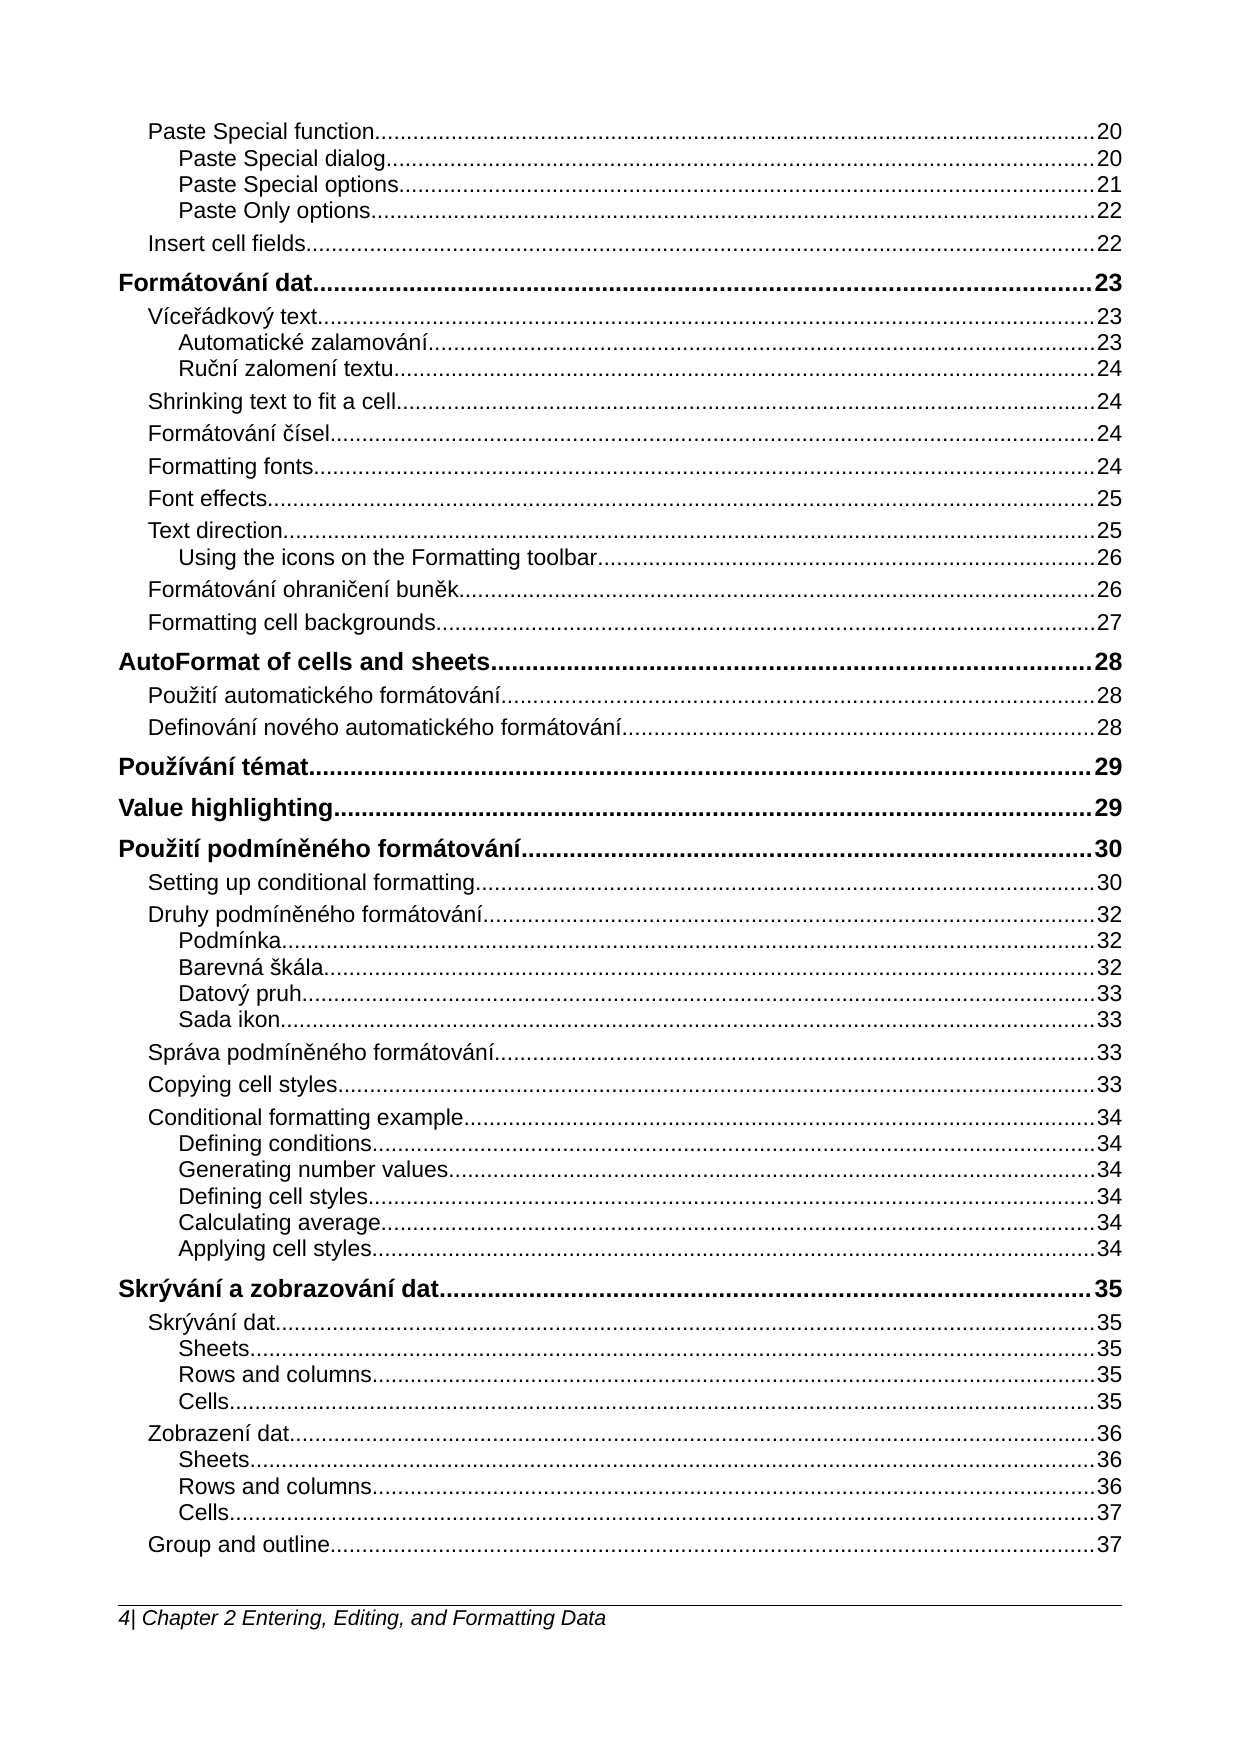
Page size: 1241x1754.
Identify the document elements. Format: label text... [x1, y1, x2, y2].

text Conditional formatting example 34 [148, 1104, 1122, 1130]
text Generating number values 34 [178, 1156, 1122, 1183]
text Používání témat 29 [118, 752, 1122, 781]
text Ruční zalomení textu 24 [178, 355, 1122, 382]
text Správa podmíněného formátování 33 [148, 1039, 1122, 1065]
text Rows and columns 36 [178, 1473, 1122, 1499]
text Copying cell styles 33 [148, 1071, 1122, 1098]
text Font effects 25 [148, 485, 1122, 511]
text AutoFormat of cells and sheets 28 [118, 647, 1122, 676]
text Zobrazení dat 36 [148, 1420, 1122, 1446]
text Sada ikon 33 [178, 1006, 1122, 1033]
text Defining cell styles 34 [178, 1183, 1122, 1209]
text Definování nového automatického formátování 28 [148, 714, 1122, 740]
text Skrývání dat 35 [148, 1308, 1122, 1335]
text Sheets 36 [178, 1446, 1122, 1473]
text Podmínka 32 [178, 927, 1122, 954]
text Applying cell styles 34 [178, 1235, 1122, 1262]
text Formatting cell backgrounds 27 [148, 608, 1122, 635]
text Cells 35 [178, 1388, 1122, 1414]
text Setting up conditional formatting 30 [148, 869, 1122, 895]
text Paste Special dialog 20 [178, 144, 1122, 171]
text Cells 37 [178, 1499, 1122, 1525]
text Calculating average 34 [178, 1209, 1122, 1235]
text Text direction 25 [148, 517, 1122, 544]
text Paste Special options 21 [178, 171, 1122, 197]
text Automatické zalamování 23 [178, 329, 1122, 355]
text Druhy podmíněného formátování 32 [148, 901, 1122, 927]
text Insert cell fields 22 [148, 229, 1122, 256]
text Formatting fonts 24 [148, 453, 1122, 479]
text Víceřádkový text 23 [148, 303, 1122, 329]
text Sheets 35 [178, 1335, 1122, 1361]
text Formátování dat 23 [118, 268, 1122, 297]
text Formátování čísel 24 [148, 420, 1122, 447]
text Skrývání a zobrazování dat 35 [118, 1274, 1122, 1302]
text Paste Only options 22 [178, 197, 1122, 223]
text Paste Special function 20 [148, 118, 1122, 144]
text Formátování ohraničení buněk 26 [148, 576, 1122, 602]
text Group and outline 37 [148, 1531, 1122, 1558]
text Rows and columns 35 [178, 1361, 1122, 1388]
text Datový pruh 33 [178, 980, 1122, 1006]
text Použití podmíněného formátování 30 [118, 834, 1122, 863]
text Defining conditions 34 [178, 1130, 1122, 1156]
text Barevná škála 32 [178, 954, 1122, 980]
text Value highlighting 29 [118, 793, 1122, 822]
text Shrinking text to fit a cell 24 [148, 388, 1122, 414]
text Using the icons on the Formatting toolbar 26 [178, 544, 1122, 570]
text Použití automatického formátování 28 [148, 682, 1122, 708]
